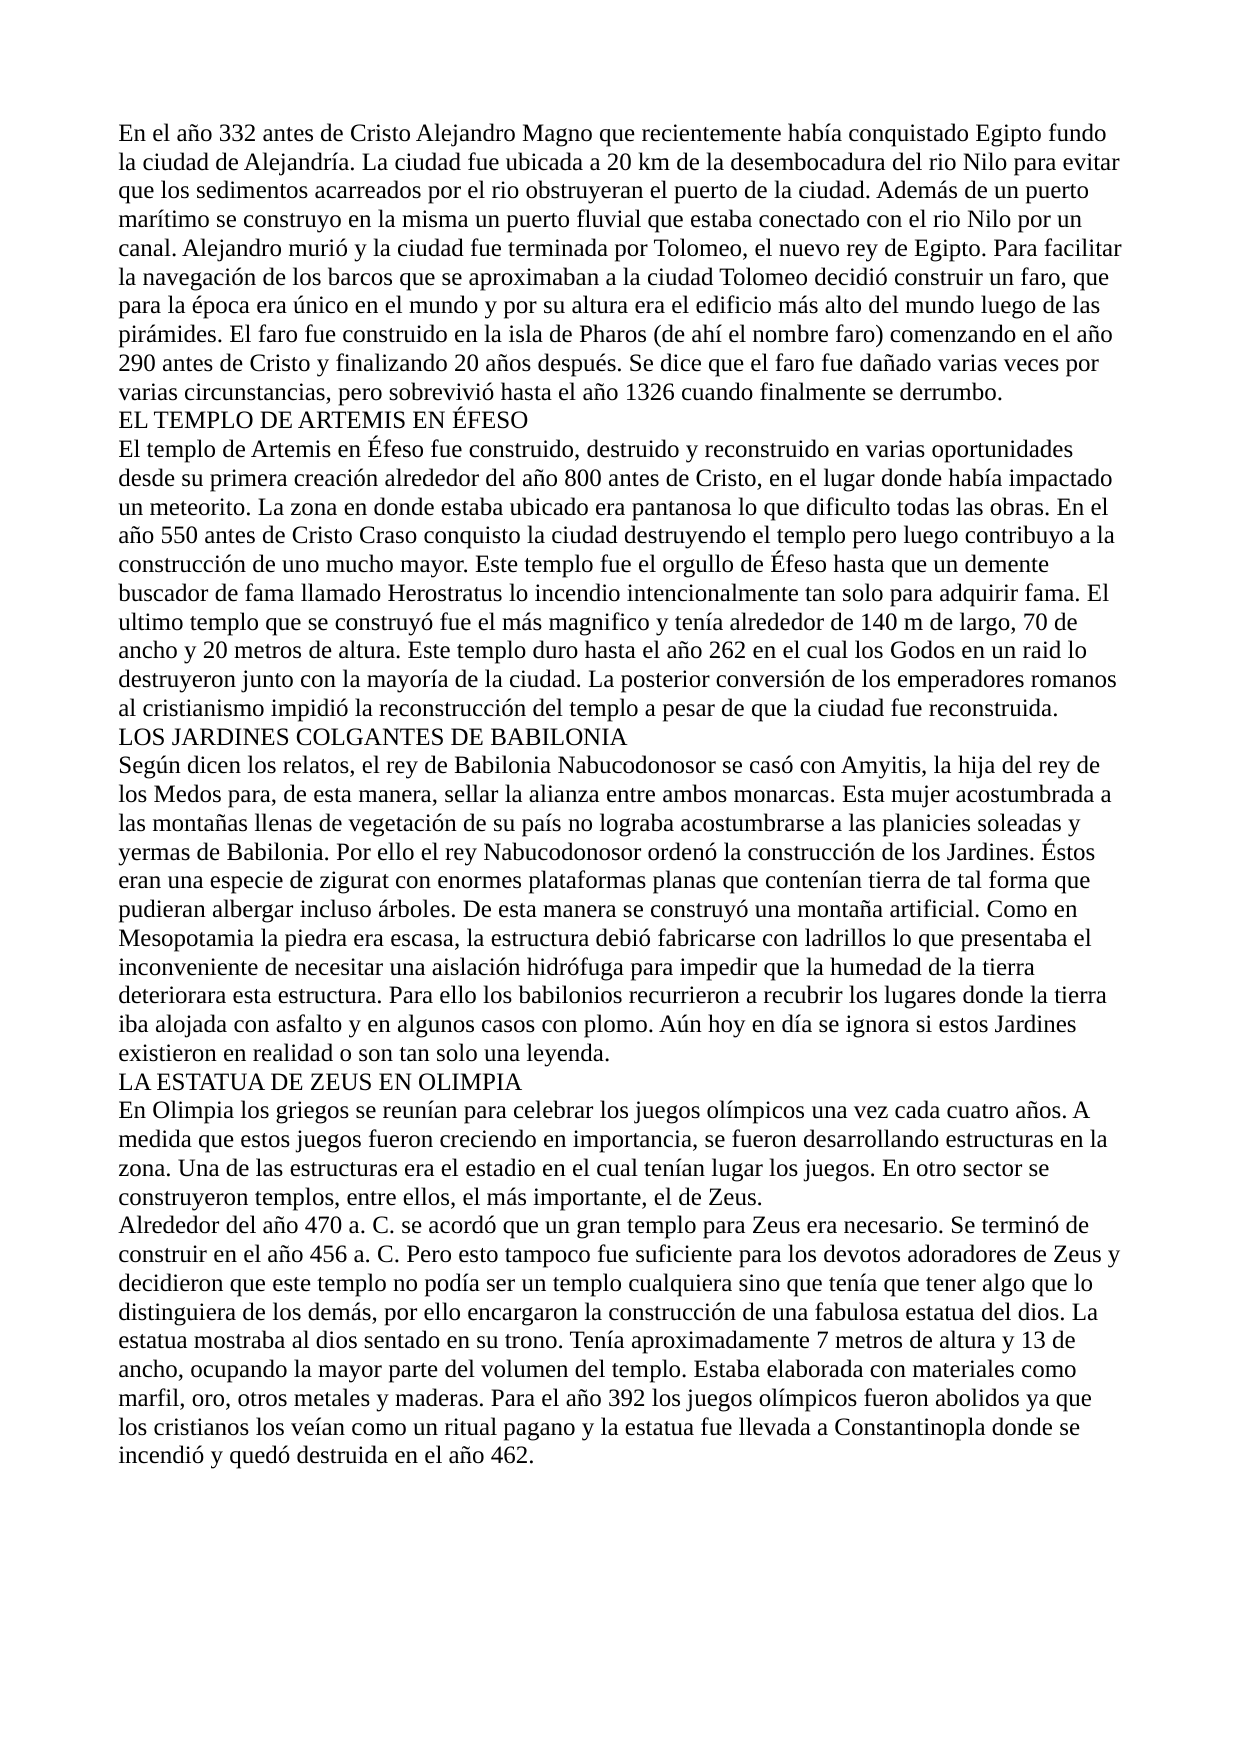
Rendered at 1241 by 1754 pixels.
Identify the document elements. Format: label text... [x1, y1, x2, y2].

text EL TEMPLO DE ARTEMIS EN ÉFESO [118, 406, 1122, 434]
text Alrededor del año 470 a. C. se acordó que un gran templo para Zeus era necesario. Se terminó de construir en el año 456 a. C. Pero esto tampoco fue suficiente para los devotos adoradores de Zeus y decidieron que este templo no podía ser un templo cualquiera sino que tenía que tener algo que lo distinguiera de los demás, por ello encargaron la construcción de una fabulosa estatua del dios. La estatua mostraba al dios sentado en su trono. Tenía aproximadamente 7 metros de altura y 13 de ancho, ocupando la mayor parte del volumen del templo. Estaba elaborada con materiales como marfil, oro, otros metales y maderas. Para el año 392 los juegos olímpicos fueron abolidos ya que los cristianos los veían como un ritual pagano y la estatua fue llevada a Constantinopla donde se incendió y quedó destruida en el año 462. [118, 1211, 1122, 1469]
text En Olimpia los griegos se reunían para celebrar los juegos olímpicos una vez cada cuatro años. A medida que estos juegos fueron creciendo en importancia, se fueron desarrollando estructuras en la zona. Una de las estructuras era el estadio en el cual tenían lugar los juegos. En otro sector se construyeron templos, entre ellos, el más importante, el de Zeus. [118, 1096, 1122, 1211]
text El templo de Artemis en Éfeso fue construido, destruido y reconstruido en varias oportunidades desde su primera creación alrededor del año 800 antes de Cristo, en el lugar donde había impactado un meteorito. La zona en donde estaba ubicado era pantanosa lo que dificulto todas las obras. En el año 550 antes de Cristo Craso conquisto la ciudad destruyendo el templo pero luego contribuyo a la construcción de uno mucho mayor. Este templo fue el orgullo de Éfeso hasta que un demente buscador de fama llamado Herostratus lo incendio intencionalmente tan solo para adquirir fama. El ultimo templo que se construyó fue el más magnifico y tenía alrededor de 140 m de largo, 70 de ancho y 20 metros de altura. Este templo duro hasta el año 262 en el cual los Godos en un raid lo destruyeron junto con la mayoría de la ciudad. La posterior conversión de los emperadores romanos al cristianismo impidió la reconstrucción del templo a pesar de que la ciudad fue reconstruida. [118, 434, 1122, 722]
text LOS JARDINES COLGANTES DE BABILONIA [118, 722, 1122, 751]
text En el año 332 antes de Cristo Alejandro Magno que recientemente había conquistado Egipto fundo la ciudad de Alejandría. La ciudad fue ubicada a 20 km de la desembocadura del rio Nilo para evitar que los sedimentos acarreados por el rio obstruyeran el puerto de la ciudad. Además de un puerto marítimo se construyo en la misma un puerto fluvial que estaba conectado con el rio Nilo por un canal. Alejandro murió y la ciudad fue terminada por Tolomeo, el nuevo rey de Egipto. Para facilitar la navegación de los barcos que se aproximaban a la ciudad Tolomeo decidió construir un faro, que para la época era único en el mundo y por su altura era el edificio más alto del mundo luego de las pirámides. El faro fue construido en la isla de Pharos (de ahí el nombre faro) comenzando en el año 290 antes de Cristo y finalizando 20 años después. Se dice que el faro fue dañado varias veces por varias circunstancias, pero sobrevivió hasta el año 1326 cuando finalmente se derrumbo. [118, 118, 1122, 406]
text LA ESTATUA DE ZEUS EN OLIMPIA [118, 1067, 1122, 1096]
text Según dicen los relatos, el rey de Babilonia Nabucodonosor se casó con Amyitis, la hija del rey de los Medos para, de esta manera, sellar la alianza entre ambos monarcas. Esta mujer acostumbrada a las montañas llenas de vegetación de su país no lograba acostumbrarse a las planicies soleadas y yermas de Babilonia. Por ello el rey Nabucodonosor ordenó la construcción de los Jardines. Éstos eran una especie de zigurat con enormes plataformas planas que contenían tierra de tal forma que pudieran albergar incluso árboles. De esta manera se construyó una montaña artificial. Como en Mesopotamia la piedra era escasa, la estructura debió fabricarse con ladrillos lo que presentaba el inconveniente de necesitar una aislación hidrófuga para impedir que la humedad de la tierra deteriorara esta estructura. Para ello los babilonios recurrieron a recubrir los lugares donde la tierra iba alojada con asfalto y en algunos casos con plomo. Aún hoy en día se ignora si estos Jardines existieron en realidad o son tan solo una leyenda. [118, 751, 1122, 1067]
